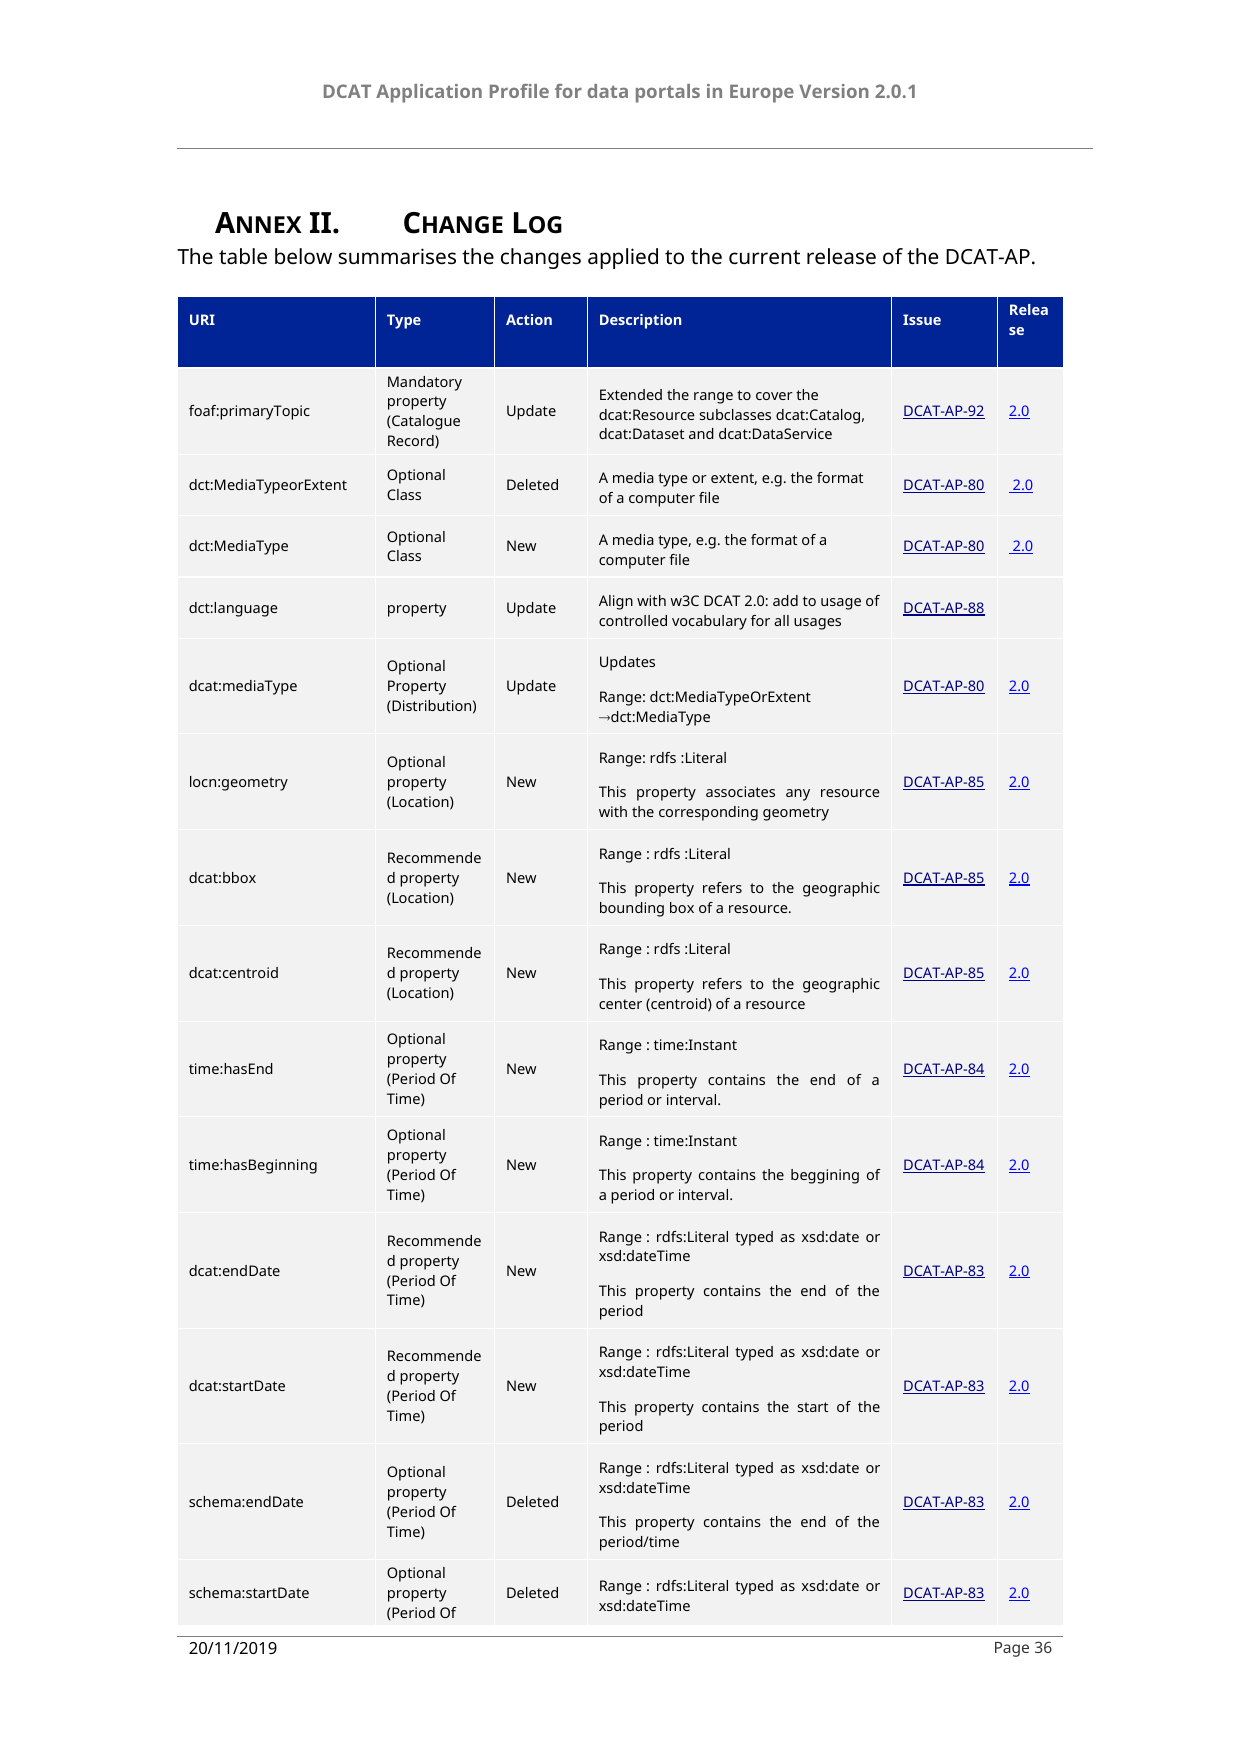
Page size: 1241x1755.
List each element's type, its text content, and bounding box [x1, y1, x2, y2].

table_cell Optional property (Period Of Time) [376, 1022, 494, 1116]
table_cell 2.0 [998, 369, 1063, 454]
table_cell Recommended property (Period Of Time) [376, 1213, 494, 1328]
table_cell DCAT-AP-80 [892, 639, 997, 733]
table_cell New [495, 516, 587, 576]
table_cell Recommended property (Period Of Time) [376, 1329, 494, 1443]
table_cell DCAT-AP-83 [892, 1213, 997, 1328]
table_cell dcat:mediaType [178, 639, 375, 733]
table_header Issue [892, 297, 997, 367]
table_cell locn:geometry [178, 734, 375, 829]
table_cell Range : rdfs:Literal typed as xsd:date or xsd:dateTime [588, 1560, 891, 1625]
table_cell time:hasEnd [178, 1022, 375, 1116]
table_cell Range : rdfs:Literal typed as xsd:date or xsd:dateTime This property contains the end of the period [588, 1213, 891, 1328]
table_cell Optional property (Period Of Time) [376, 1117, 494, 1212]
table_cell DCAT-AP-83 [892, 1560, 997, 1625]
table_cell DCAT-AP-80 [892, 516, 997, 576]
table_cell DCAT-AP-85 [892, 926, 997, 1021]
table_cell Range : rdfs:Literal typed as xsd:date or xsd:dateTime This property contains the end of the period/time [588, 1444, 891, 1559]
table_cell DCAT-AP-83 [892, 1329, 997, 1443]
table_cell dcat:bbox [178, 830, 375, 925]
table_cell 2.0 [998, 516, 1063, 576]
table_cell Recommended property (Location) [376, 926, 494, 1021]
table_cell Range : time:Instant This property contains the end of a period or interval. [588, 1022, 891, 1116]
table_header Description [588, 297, 891, 367]
table_cell New [495, 926, 587, 1021]
table_cell DCAT-AP-85 [892, 734, 997, 829]
table_cell 2.0 [998, 1022, 1063, 1116]
table_cell DCAT-AP-88 [892, 578, 997, 638]
table_cell DCAT-AP-92 [892, 369, 997, 454]
table_cell Range: rdfs :Literal This property associates any resource with the corresponding geometry [588, 734, 891, 829]
table_header Action [495, 297, 587, 367]
table_cell dct:MediaType [178, 516, 375, 576]
table_cell 2.0 [998, 639, 1063, 733]
table_cell Mandatory property (Catalogue Record) [376, 369, 494, 454]
table_cell Extended the range to cover the dcat:Resource subclasses dcat:Catalog, dcat:Dataset and dcat:DataService [588, 369, 891, 454]
table_cell DCAT-AP-85 [892, 830, 997, 925]
table_cell Deleted [495, 455, 587, 515]
table_cell 2.0 [998, 455, 1063, 515]
text The table below summarises the changes applied to the current release of the DCAT-AP. [177, 242, 1063, 271]
table_cell DCAT-AP-80 [892, 455, 997, 515]
table_cell Updates Range: dct:MediaTypeOrExtent dct:MediaType [588, 639, 891, 733]
table_cell Optional property (Period Of [376, 1560, 494, 1625]
table_header URI [178, 297, 375, 367]
table_cell Update [495, 639, 587, 733]
table_cell Optional Property (Distribution) [376, 639, 494, 733]
table_cell DCAT-AP-84 [892, 1022, 997, 1116]
table_cell DCAT-AP-83 [892, 1444, 997, 1559]
table_cell [998, 578, 1063, 638]
table_cell Optional property (Period Of Time) [376, 1444, 494, 1559]
table_cell 2.0 [998, 1560, 1063, 1625]
table_cell dct:MediaTypeorExtent [178, 455, 375, 515]
table_cell Deleted [495, 1444, 587, 1559]
table_cell Deleted [495, 1560, 587, 1625]
table_cell dcat:endDate [178, 1213, 375, 1328]
table_cell Optional property (Location) [376, 734, 494, 829]
table_cell Range : rdfs :Literal This property refers to the geographic bounding box of a resource. [588, 830, 891, 925]
table_header Release [998, 297, 1063, 367]
table_cell Update [495, 369, 587, 454]
table_cell Update [495, 578, 587, 638]
table_cell schema:startDate [178, 1560, 375, 1625]
table_cell Range : time:Instant This property contains the beggining of a period or interval. [588, 1117, 891, 1212]
table_cell Recommended property (Location) [376, 830, 494, 925]
table_cell New [495, 1213, 587, 1328]
table_cell 2.0 [998, 1444, 1063, 1559]
table_cell time:hasBeginning [178, 1117, 375, 1212]
table_cell 2.0 [998, 1117, 1063, 1212]
table_cell 2.0 [998, 926, 1063, 1021]
table_cell Optional Class [376, 516, 494, 576]
table_cell dcat:centroid [178, 926, 375, 1021]
table_cell dcat:startDate [178, 1329, 375, 1443]
table_cell A media type or extent, e.g. the format of a computer file [588, 455, 891, 515]
table_cell schema:endDate [178, 1444, 375, 1559]
table_cell Range : rdfs:Literal typed as xsd:date or xsd:dateTime This property contains the start of the period [588, 1329, 891, 1443]
table_cell New [495, 830, 587, 925]
table_cell 2.0 [998, 1213, 1063, 1328]
table_header Type [376, 297, 494, 367]
table_cell New [495, 1022, 587, 1116]
list Change Log [215, 203, 1063, 242]
table_cell 2.0 [998, 734, 1063, 829]
table_cell Range : rdfs :Literal This property refers to the geographic center (centroid) of a resource [588, 926, 891, 1021]
table_cell foaf:primaryTopic [178, 369, 375, 454]
table_cell dct:language [178, 578, 375, 638]
table_cell property [376, 578, 494, 638]
table_cell DCAT-AP-84 [892, 1117, 997, 1212]
table_cell 2.0 [998, 1329, 1063, 1443]
table_cell New [495, 1117, 587, 1212]
table_cell Align with w3C DCAT 2.0: add to usage of controlled vocabulary for all usages [588, 578, 891, 638]
table_cell Optional Class [376, 455, 494, 515]
table_cell A media type, e.g. the format of a computer file [588, 516, 891, 576]
table_cell New [495, 1329, 587, 1443]
table_cell New [495, 734, 587, 829]
table_cell 2.0 [998, 830, 1063, 925]
